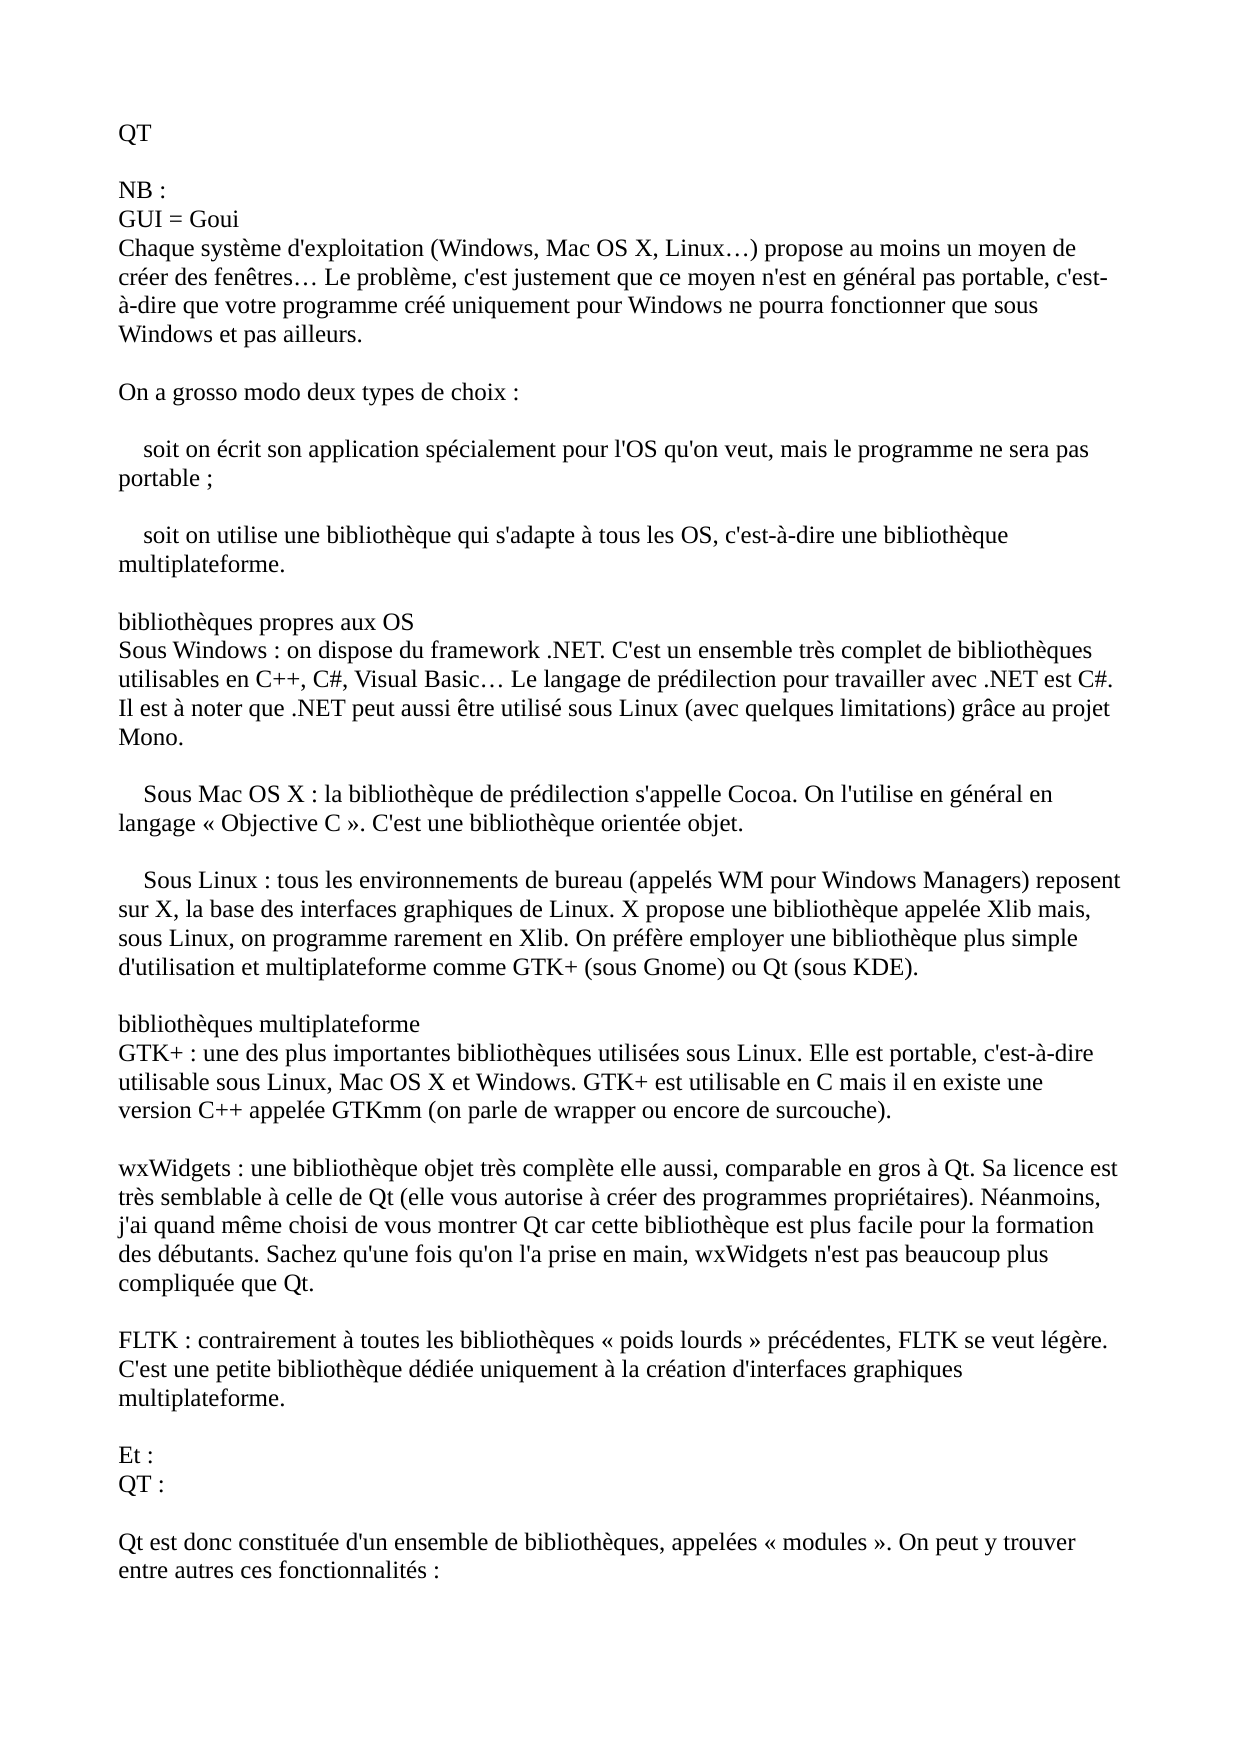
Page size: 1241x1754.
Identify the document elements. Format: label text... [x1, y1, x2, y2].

text QT : [118, 1469, 1122, 1498]
text On a grosso modo deux types de choix : [118, 377, 1122, 406]
text soit on écrit son application spécialement pour l'OS qu'on veut, mais le programme ne sera pas portable ; [118, 434, 1122, 492]
text Et : [118, 1441, 1122, 1469]
text bibliothèques propres aux OS [118, 607, 1122, 636]
text Qt est donc constituée d'un ensemble de bibliothèques, appelées « modules ». On peut y trouver entre autres ces fonctionnalités : [118, 1527, 1122, 1584]
text Sous Mac OS X : la bibliothèque de prédilection s'appelle Cocoa. On l'utilise en général en langage « Objective C ». C'est une bibliothèque orientée objet. [118, 779, 1122, 837]
text Sous Windows : on dispose du framework .NET. C'est un ensemble très complet de bibliothèques utilisables en C++, C#, Visual Basic… Le langage de prédilection pour travailler avec .NET est C#. Il est à noter que .NET peut aussi être utilisé sous Linux (avec quelques limitations) grâce au projet Mono. [118, 636, 1122, 751]
text Sous Linux : tous les environnements de bureau (appelés WM pour Windows Managers) reposent sur X, la base des interfaces graphiques de Linux. X propose une bibliothèque appelée Xlib mais, sous Linux, on programme rarement en Xlib. On préfère employer une bibliothèque plus simple d'utilisation et multiplateforme comme GTK+ (sous Gnome) ou Qt (sous KDE). [118, 866, 1122, 981]
text wxWidgets : une bibliothèque objet très complète elle aussi, comparable en gros à Qt. Sa licence est très semblable à celle de Qt (elle vous autorise à créer des programmes propriétaires). Néanmoins, j'ai quand même choisi de vous montrer Qt car cette bibliothèque est plus facile pour la formation des débutants. Sachez qu'une fois qu'on l'a prise en main, wxWidgets n'est pas beaucoup plus compliquée que Qt. [118, 1153, 1122, 1297]
text Chaque système d'exploitation (Windows, Mac OS X, Linux…) propose au moins un moyen de créer des fenêtres… Le problème, c'est justement que ce moyen n'est en général pas portable, c'est-à-dire que votre programme créé uniquement pour Windows ne pourra fonctionner que sous Windows et pas ailleurs. [118, 233, 1122, 348]
text GUI = Goui [118, 204, 1122, 233]
text bibliothèques multiplateforme [118, 1009, 1122, 1038]
text soit on utilise une bibliothèque qui s'adapte à tous les OS, c'est-à-dire une bibliothèque multiplateforme. [118, 521, 1122, 578]
text NB : [118, 176, 1122, 204]
text FLTK : contrairement à toutes les bibliothèques « poids lourds » précédentes, FLTK se veut légère. C'est une petite bibliothèque dédiée uniquement à la création d'interfaces graphiques multiplateforme. [118, 1326, 1122, 1412]
text QT [118, 118, 1122, 147]
text GTK+ : une des plus importantes bibliothèques utilisées sous Linux. Elle est portable, c'est-à-dire utilisable sous Linux, Mac OS X et Windows. GTK+ est utilisable en C mais il en existe une version C++ appelée GTKmm (on parle de wrapper ou encore de surcouche). [118, 1038, 1122, 1124]
